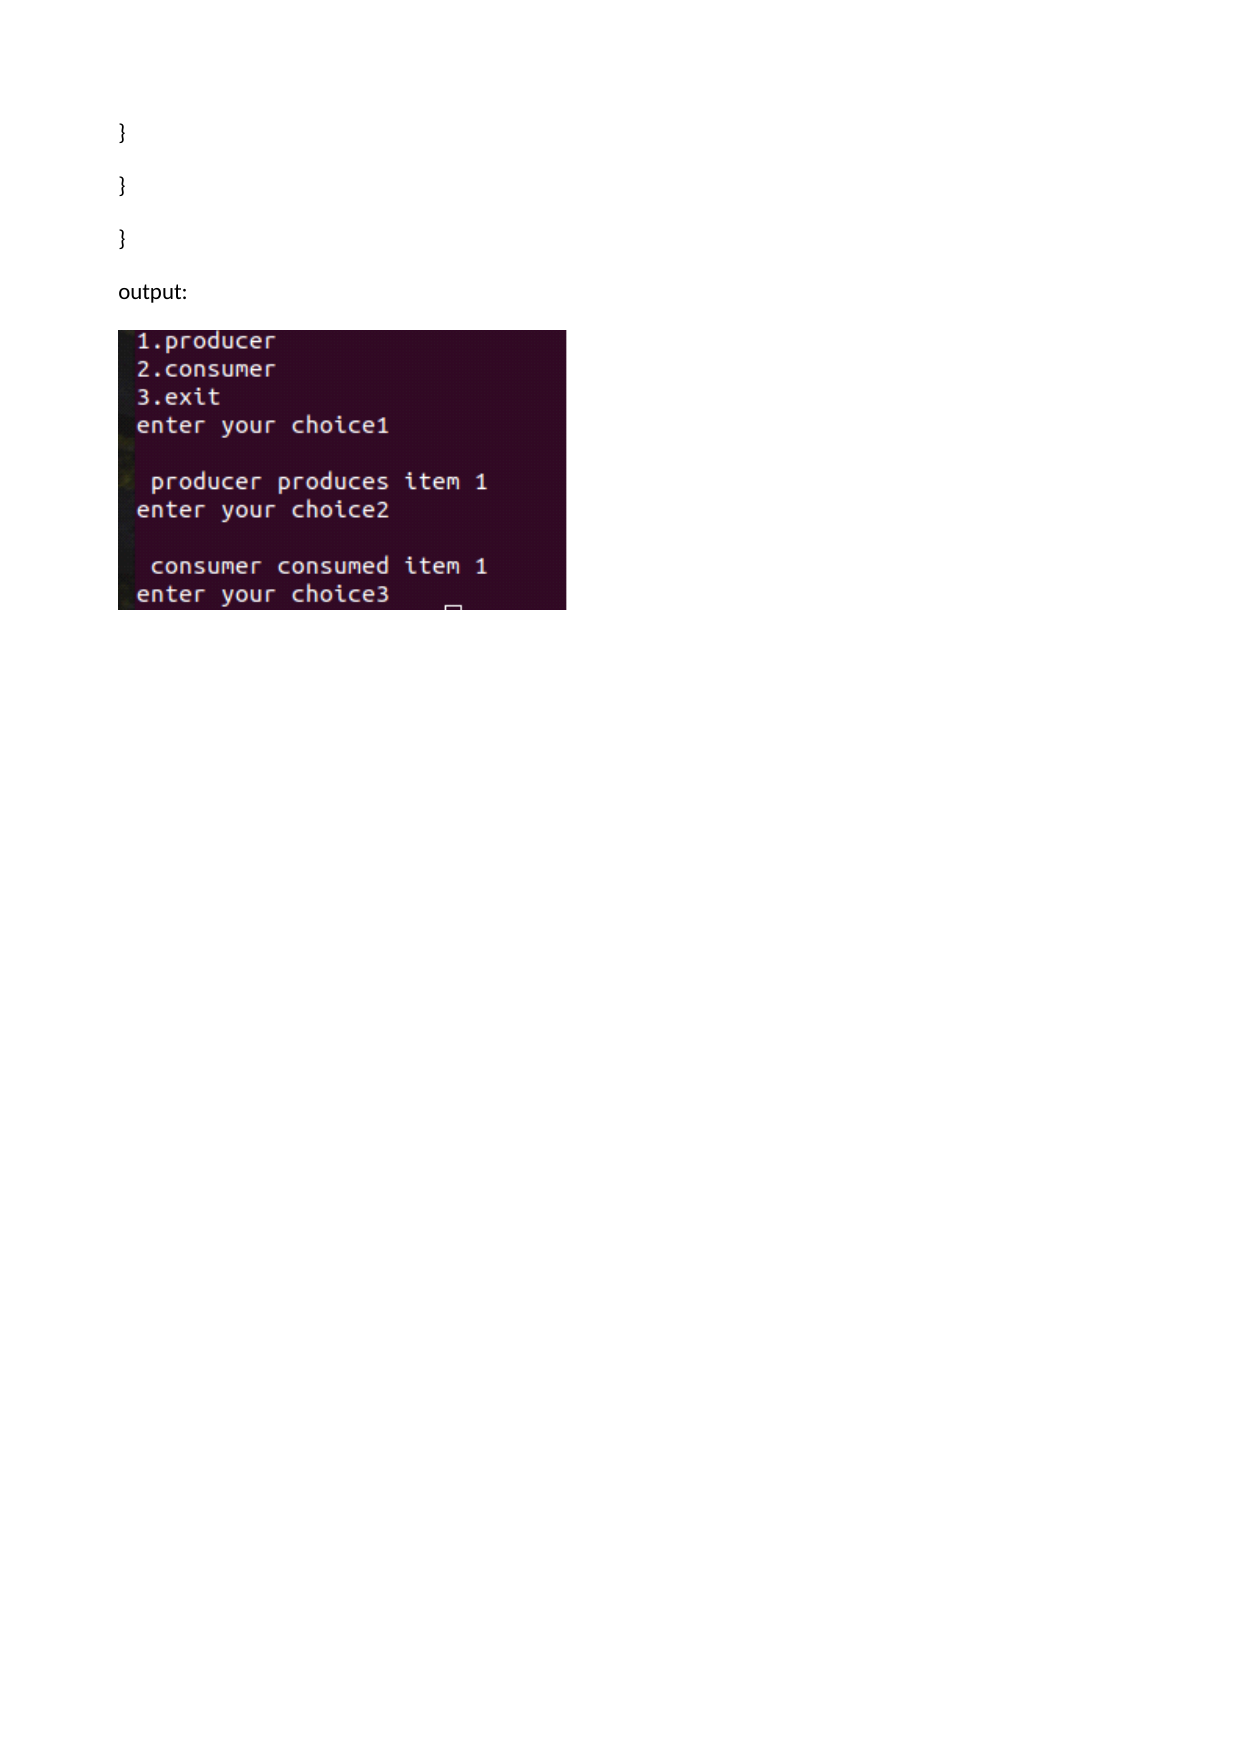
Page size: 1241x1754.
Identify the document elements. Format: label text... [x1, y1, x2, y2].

text } [118, 224, 1122, 252]
text output: [118, 277, 1122, 305]
text } [118, 171, 1122, 199]
text } [118, 118, 1122, 146]
